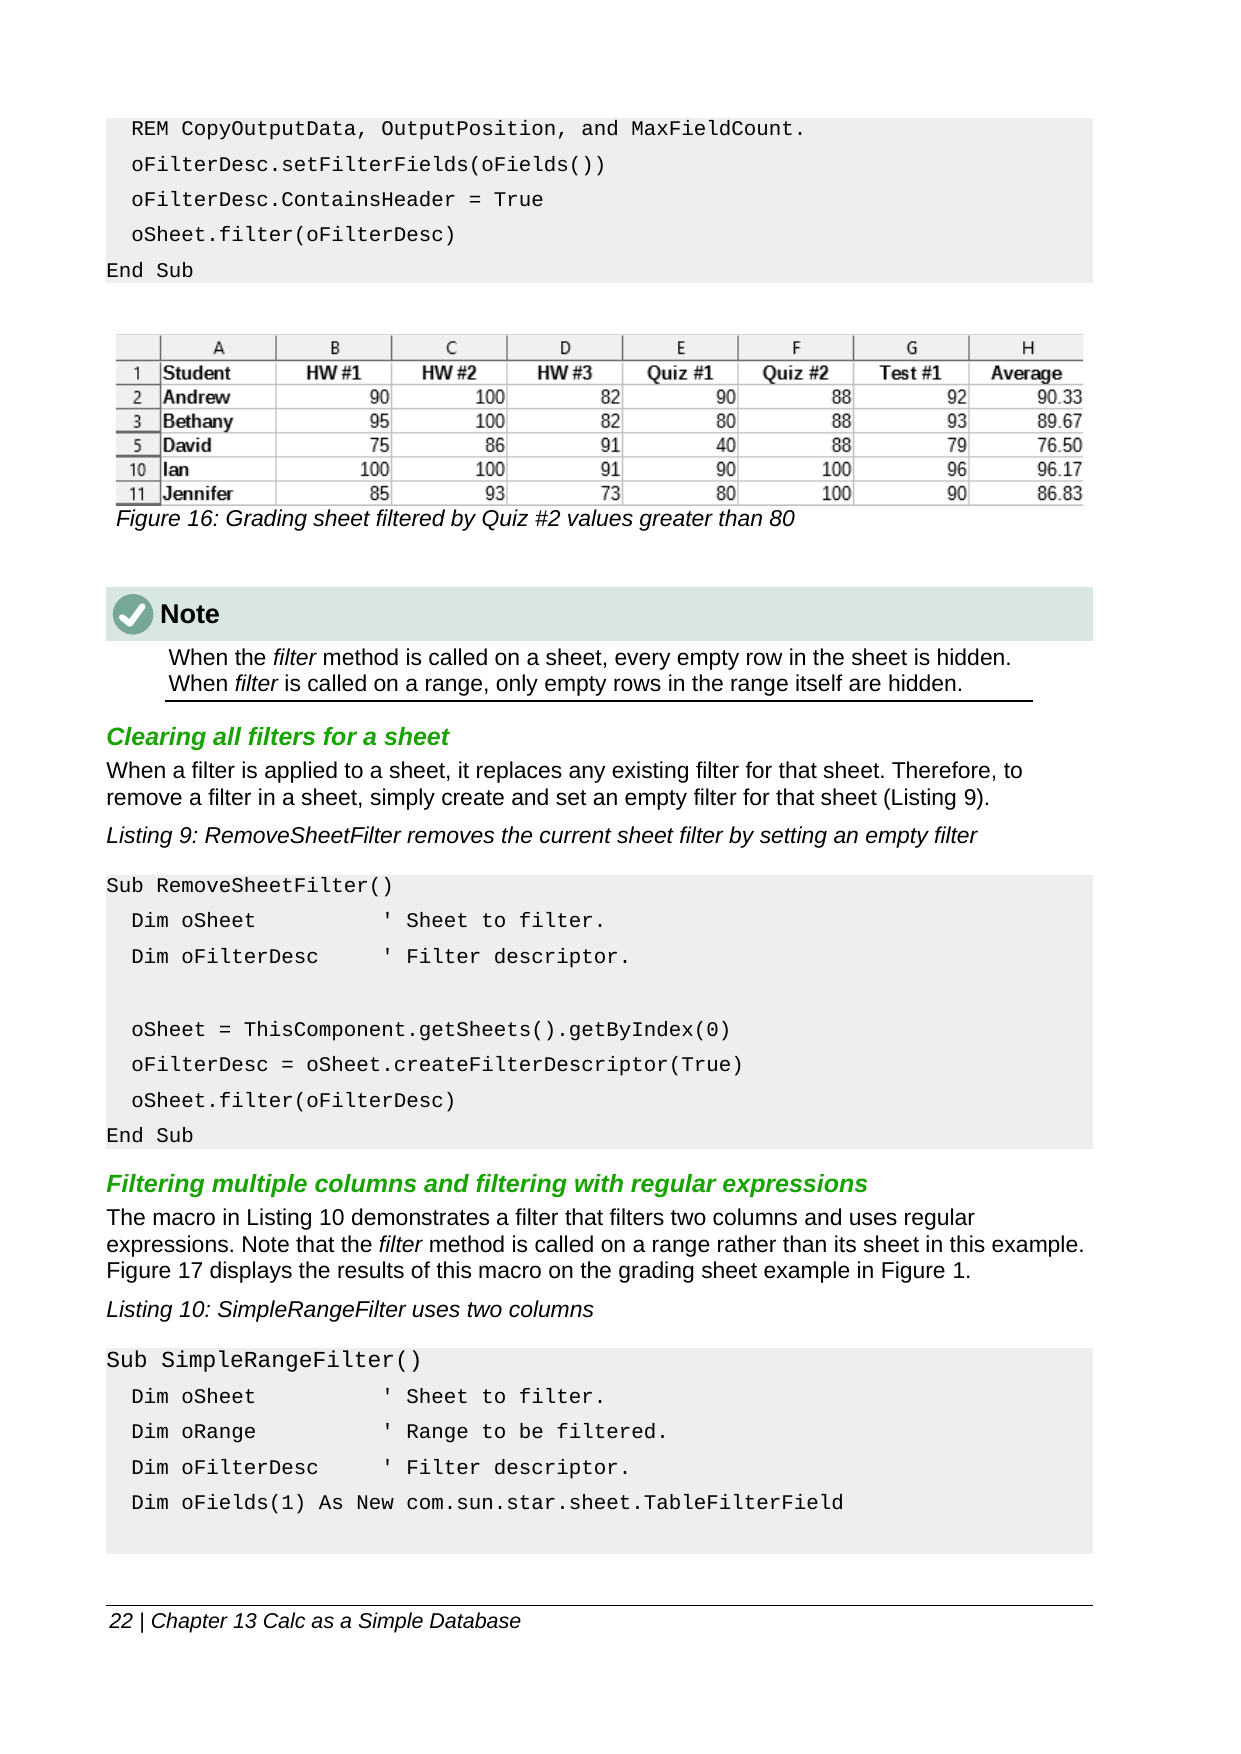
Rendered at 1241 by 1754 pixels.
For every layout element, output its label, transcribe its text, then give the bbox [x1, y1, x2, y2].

text REM CopyOutputData, OutputPosition, and MaxFieldCount. [106, 118, 1093, 142]
text oSheet.filter(oFilterDesc) [106, 1090, 1093, 1113]
text oFilterDesc = oSheet.createFilterDescriptor(True) [106, 1054, 1093, 1078]
text When a filter is applied to a sheet, it replaces any existing filter for that sheet. Therefore, to remove a filter in a sheet, simply create and set an empty filter for that sheet (Listing 9). [106, 757, 1093, 810]
subtitle Filtering multiple columns and filtering with regular expressions [106, 1169, 1093, 1198]
text When the filter method is called on a sheet, every empty row in the sheet is hidden. When filter is called on a range, only empty rows in the range itself are hidden. [165, 641, 1033, 700]
subtitle Note [106, 587, 1093, 641]
text Figure 16: Grading sheet filtered by Quiz #2 values greater than 80 [116, 506, 1083, 531]
text oSheet = ThisComponent.getSheets().getByIndex(0) [106, 1019, 1093, 1043]
text Dim oSheet ' Sheet to filter. [106, 1386, 1093, 1410]
text Sub RemoveSheetFilter() [106, 875, 1093, 899]
text End Sub [106, 260, 1093, 283]
text oSheet.filter(oFilterDesc) [106, 224, 1093, 248]
text Dim oFilterDesc ' Filter descriptor. [106, 1457, 1093, 1481]
text Sub SimpleRangeFilter() [106, 1348, 1093, 1374]
text oFilterDesc.setFilterFields(oFields()) [106, 153, 1093, 177]
text The macro in Listing 10 demonstrates a filter that filters two columns and uses regular expressions. Note that the filter method is called on a range rather than its sheet in this example. Figure 17 displays the results of this macro on the grading sheet example in Figure 1. [106, 1204, 1093, 1283]
text Listing 9: RemoveSheetFilter removes the current sheet filter by setting an empty filter [106, 822, 1093, 849]
picture [115, 334, 1084, 506]
text Dim oFields(1) As New com.sun.star.sheet.TableFilterField [106, 1492, 1093, 1516]
text oFilterDesc.ContainsHeader = True [106, 189, 1093, 213]
text Dim oFilterDesc ' Filter descriptor. [106, 946, 1093, 969]
subtitle Clearing all filters for a sheet [106, 722, 1093, 751]
text Dim oRange ' Range to be filtered. [106, 1422, 1093, 1445]
text Listing 10: SimpleRangeFilter uses two columns [106, 1296, 1093, 1322]
text End Sub [106, 1125, 1093, 1149]
text Dim oSheet ' Sheet to filter. [106, 910, 1093, 934]
